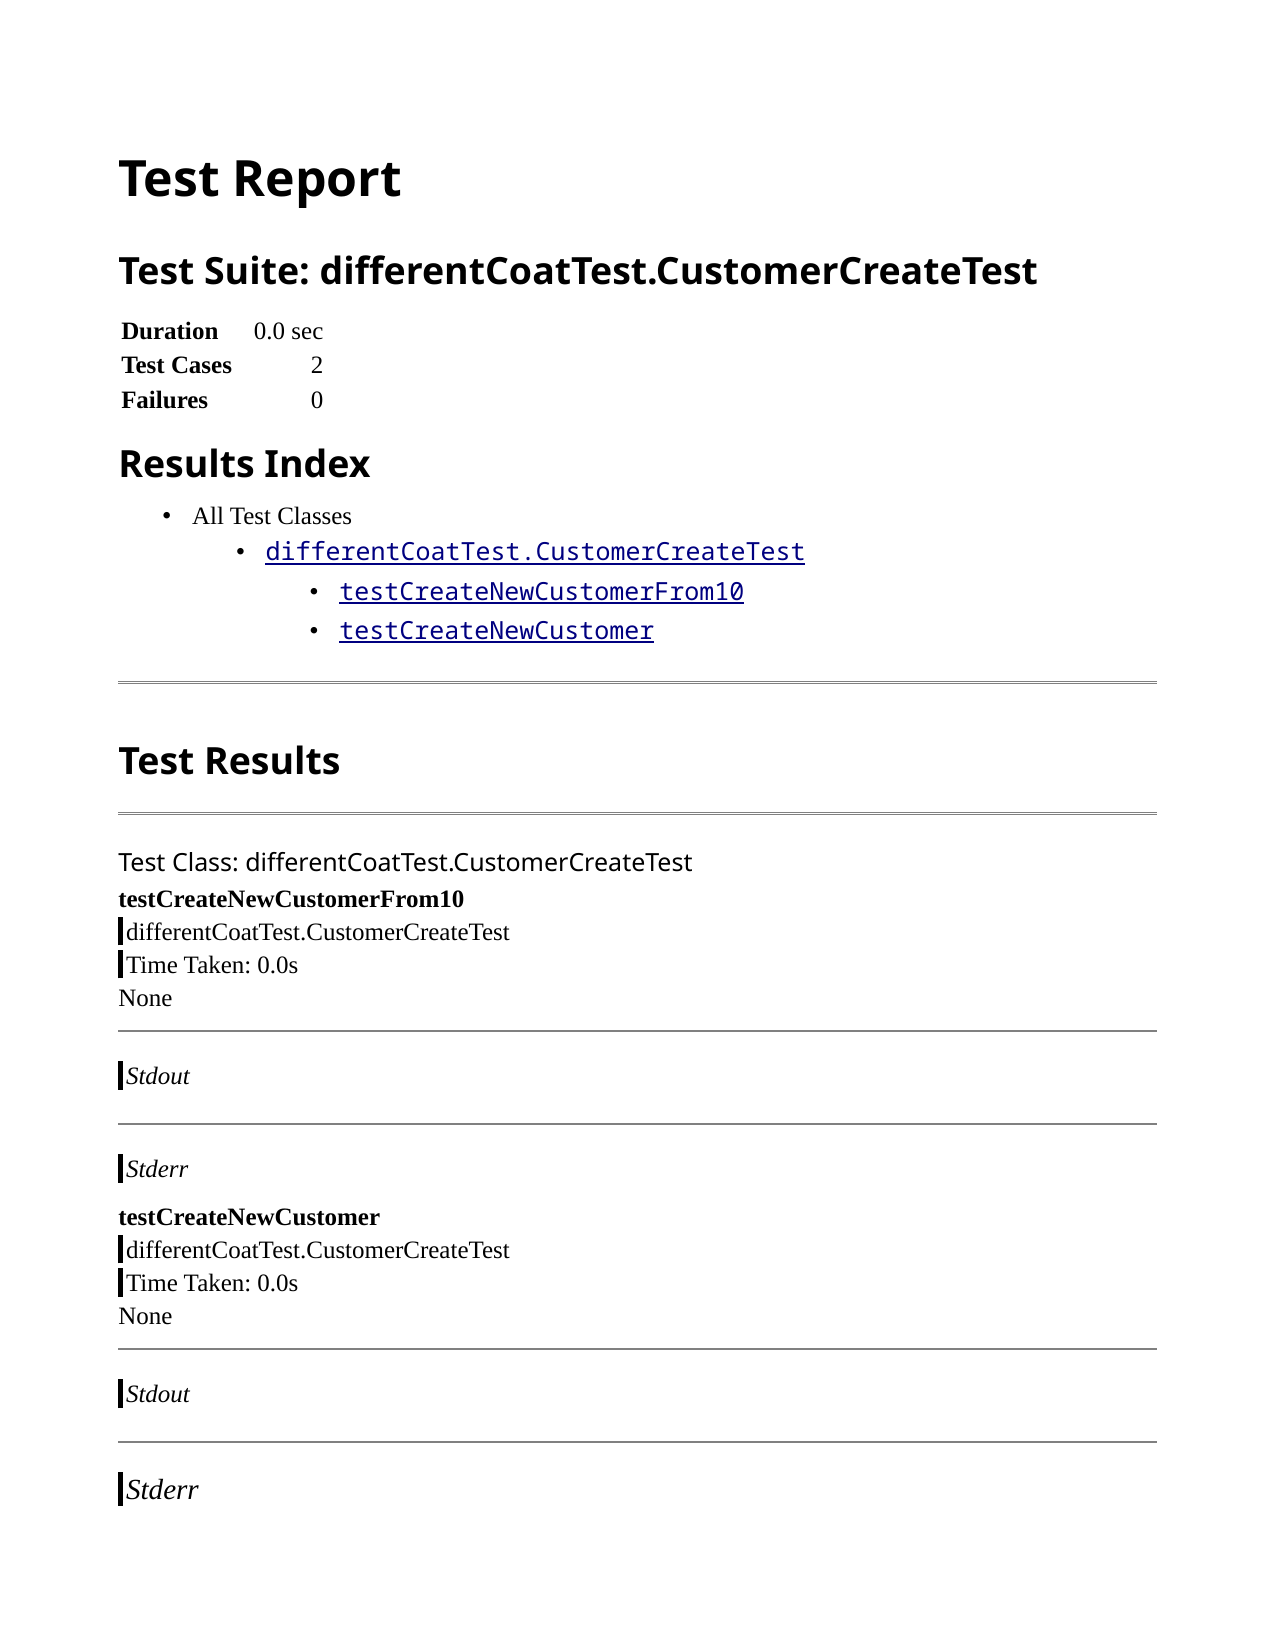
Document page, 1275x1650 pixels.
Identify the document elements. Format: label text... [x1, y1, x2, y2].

table_cell 0 [241, 382, 326, 417]
list testCreateNewCustomer [309, 612, 1157, 646]
subtitle Test Results [118, 734, 1157, 785]
table_cell 2 [241, 348, 326, 382]
text Stderr [123, 1472, 1157, 1506]
text None [118, 1301, 1157, 1329]
subtitle Test Suite: differentCoatTest.CustomerCreateTest [118, 244, 1157, 296]
table_cell Test Cases [118, 348, 241, 382]
list testCreateNewCustomerFrom10 [309, 573, 1157, 607]
table_header Duration [118, 313, 241, 347]
subtitle Results Index [118, 437, 1157, 488]
list All Test Classes [162, 501, 1157, 530]
subtitle Test Report [118, 143, 1157, 211]
table_cell Failures [118, 382, 241, 417]
text testCreateNewCustomer differentCoatTest.CustomerCreateTest Time Taken: 0.0s [118, 1202, 1157, 1297]
list differentCoatTest.CustomerCreateTest [236, 534, 1157, 568]
text Stdout [123, 1379, 1157, 1408]
text Test Class: differentCoatTest.CustomerCreateTest [118, 844, 1157, 878]
text Stderr [123, 1154, 1157, 1183]
text testCreateNewCustomerFrom10 differentCoatTest.CustomerCreateTest Time Taken: 0.0s [118, 884, 1157, 978]
text Stdout [123, 1061, 1157, 1090]
text None [118, 983, 1157, 1011]
table_header 0.0 sec [241, 313, 326, 347]
